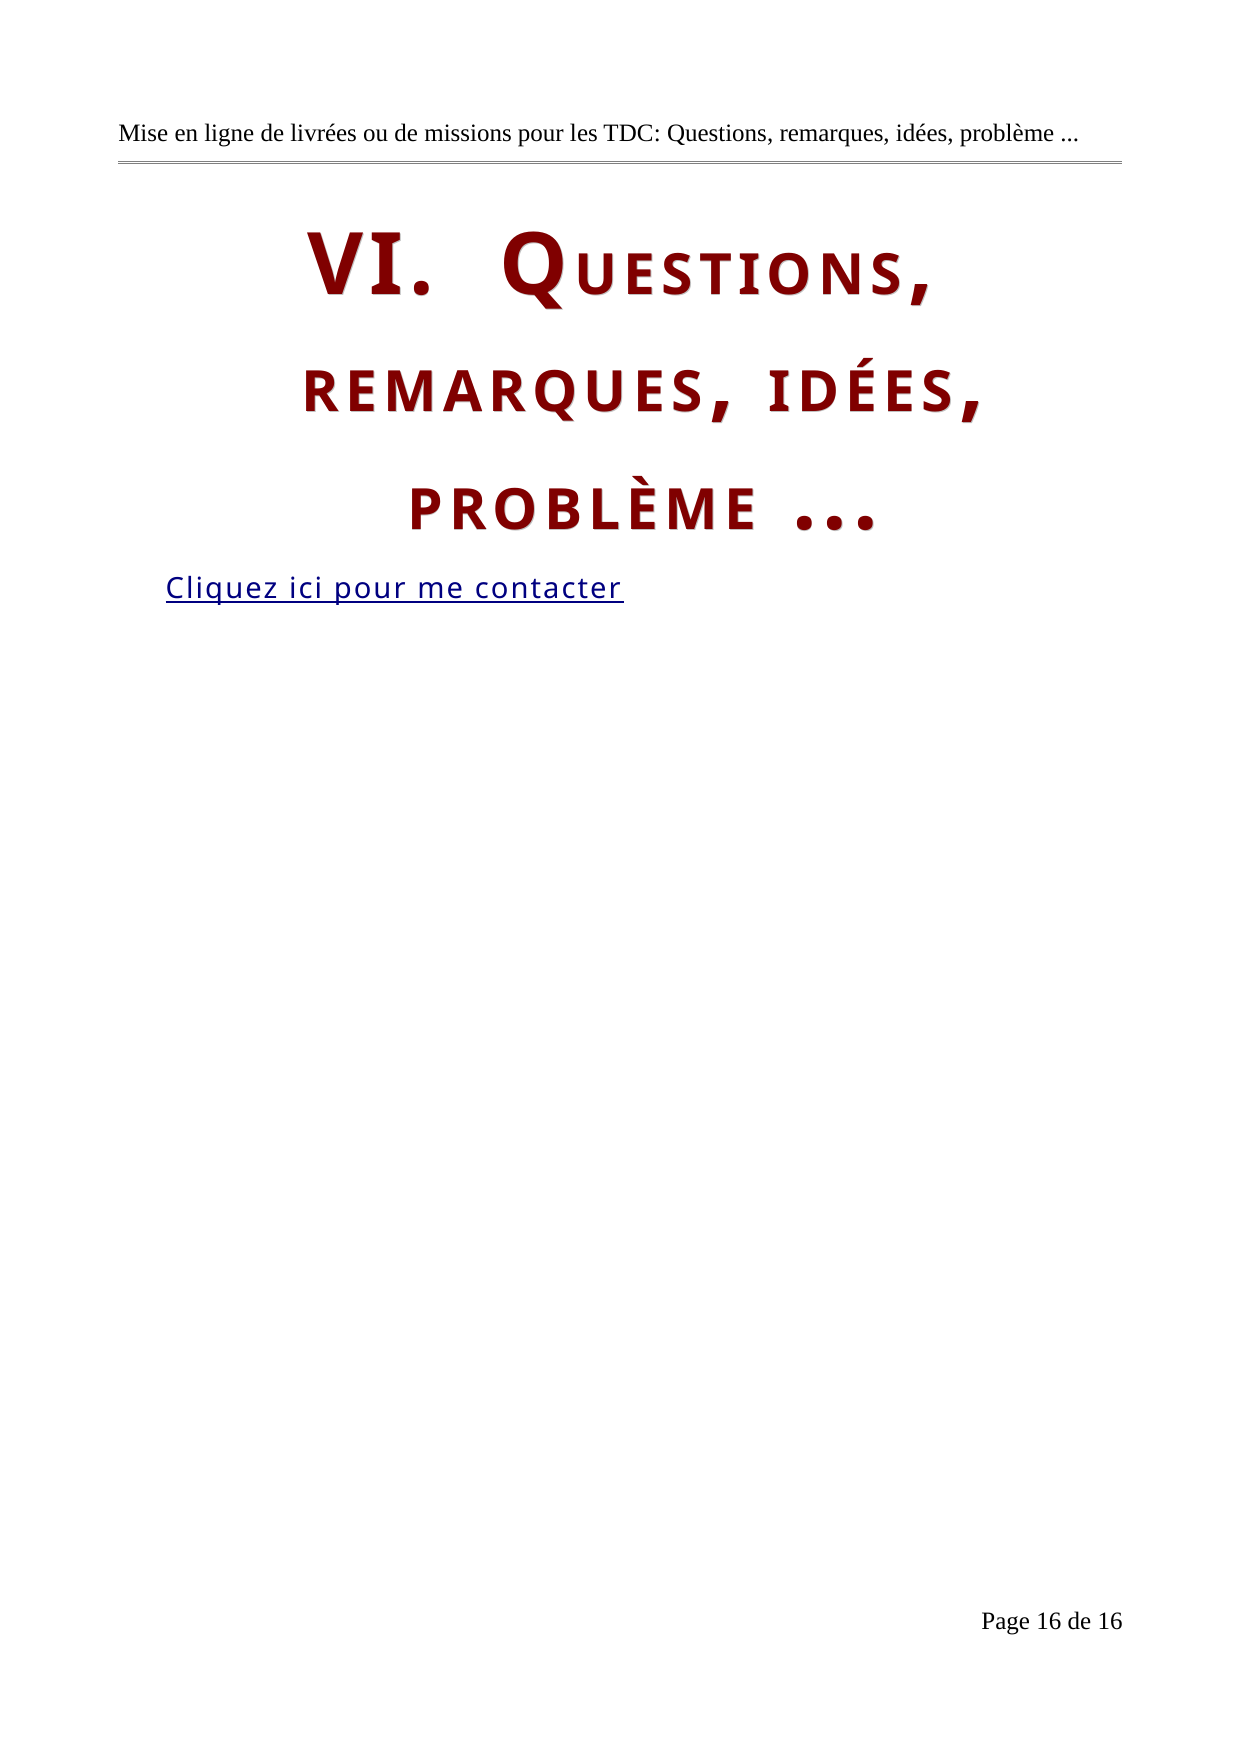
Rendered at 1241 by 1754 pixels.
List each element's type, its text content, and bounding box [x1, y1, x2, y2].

text Cliquez ici pour me contacter [118, 567, 1122, 607]
subtitle Questions, remarques, idées, problème ... [118, 202, 1122, 554]
